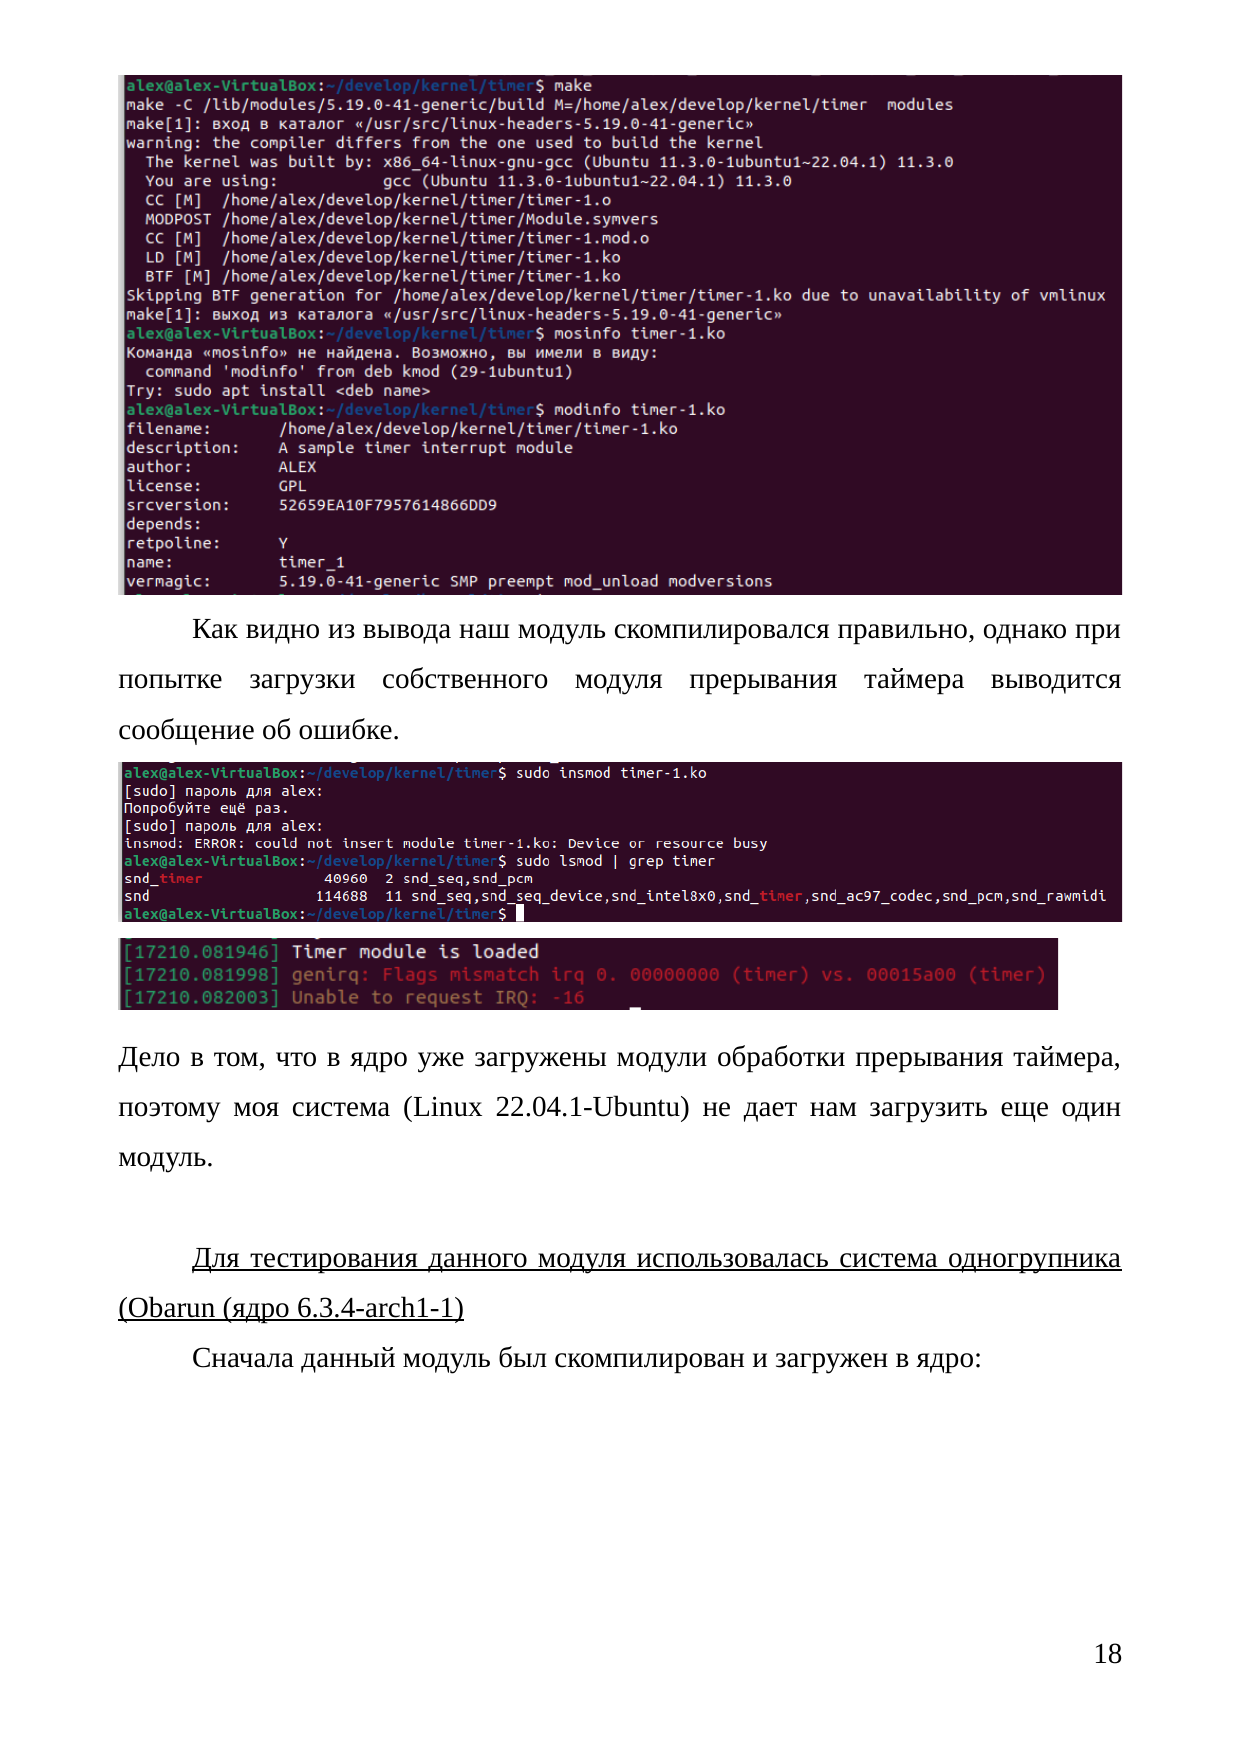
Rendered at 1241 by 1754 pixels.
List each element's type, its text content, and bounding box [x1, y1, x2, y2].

text Сначала данный модуль был скомпилирован и загружен в ядро: [118, 1341, 1122, 1374]
text Дело в том, что в ядро уже загружены модули обработки прерывания таймера, поэтому моя система (Linux 22.04.1-Ubuntu) не дает нам загрузить еще один модуль. [118, 988, 1122, 1173]
text Для тестирования данного модуля использовалась система одногрупника (Obarun (ядро 6.3.4-arch1-1) [118, 1240, 1122, 1324]
text Как видно из вывода наш модуль скомпилировался правильно, однако при попытке загрузки собственного модуля прерывания таймера выводится сообщение об ошибке. [118, 611, 1122, 745]
